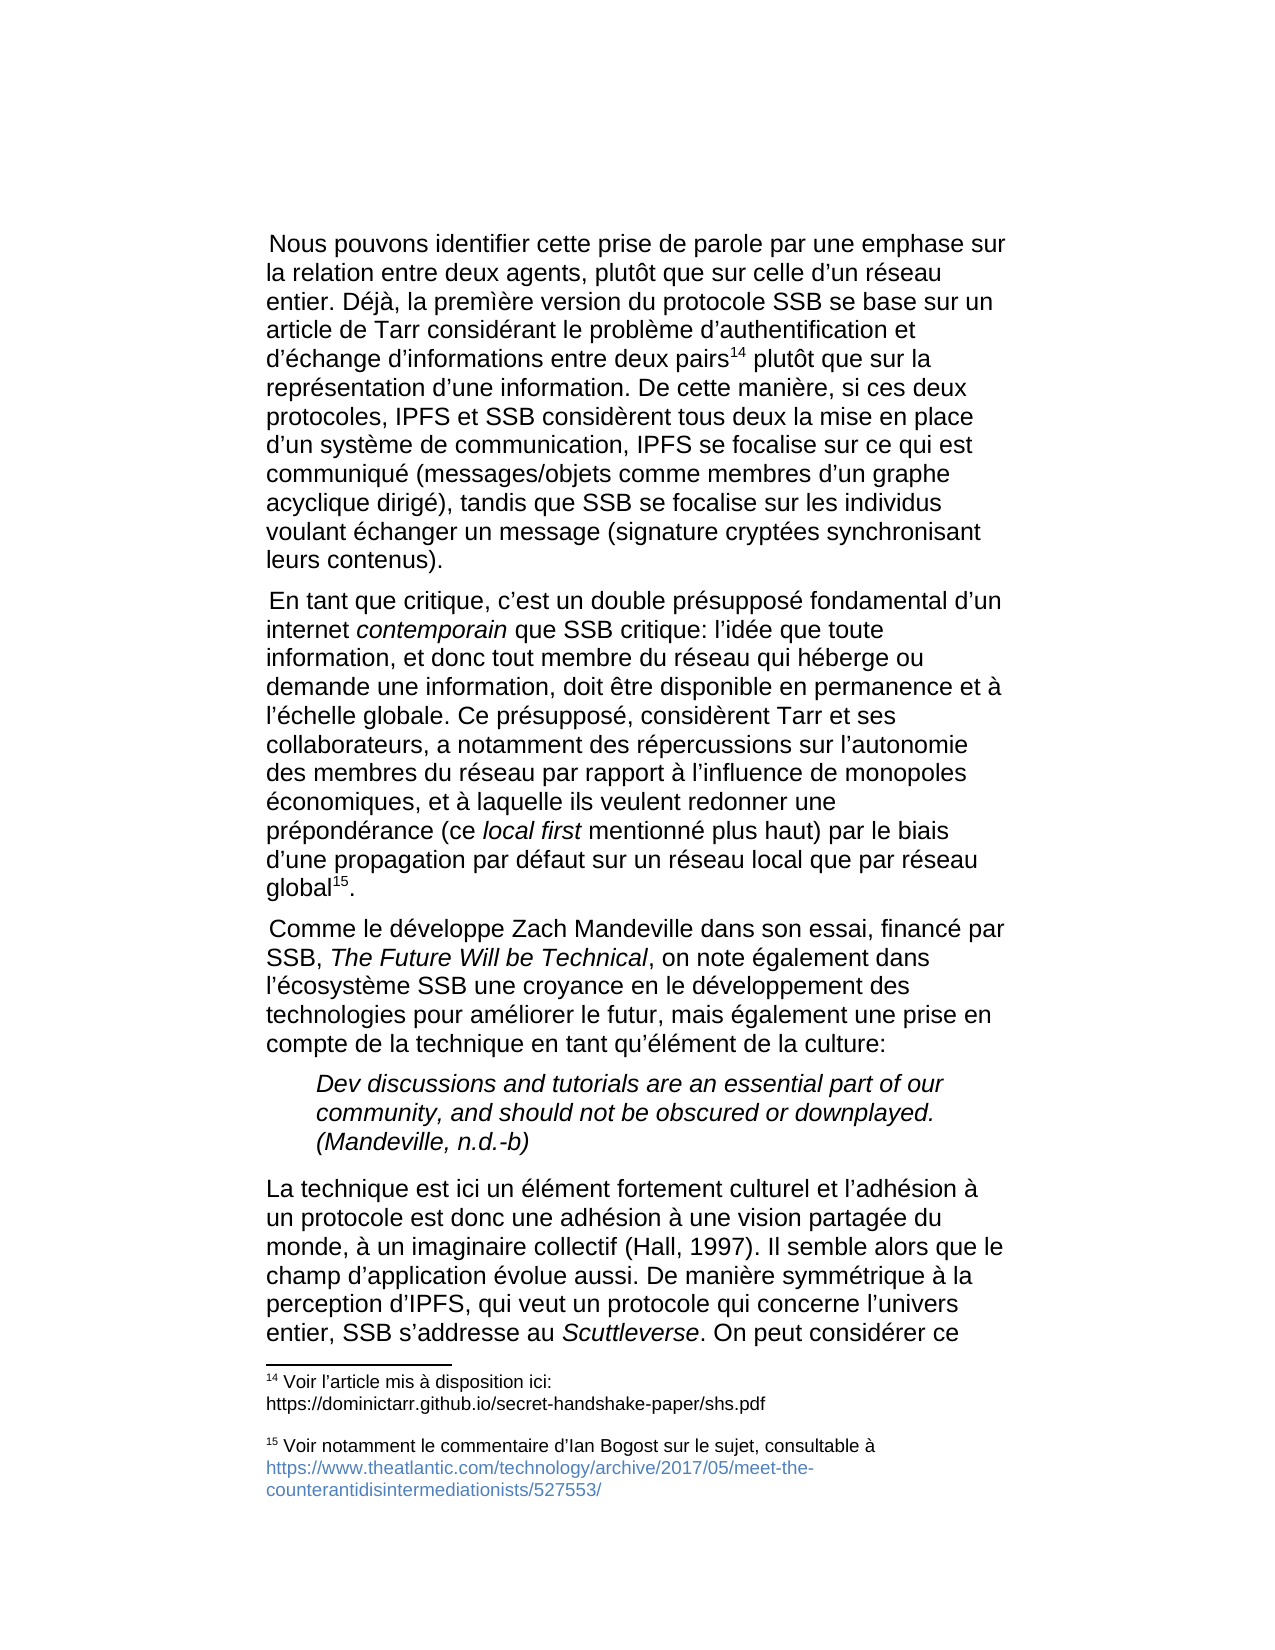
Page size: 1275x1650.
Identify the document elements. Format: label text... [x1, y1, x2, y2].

text Nous pouvons identifier cette prise de parole par une emphase sur la relation entre deux agents, plutôt que sur celle d’un réseau entier. Déjà, la premìère version du protocole SSB se base sur un article de Tarr considérant le problème d’authentification et d’échange d’informations entre deux pairs plutôt que sur la représentation d’une information. De cette manière, si ces deux protocoles, IPFS et SSB considèrent tous deux la mise en place d’un système de communication, IPFS se focalise sur ce qui est communiqué (messages/objets comme membres d’un graphe acyclique dirigé), tandis que SSB se focalise sur les individus voulant échanger un message (signature cryptées synchronisant leurs contenus). [266, 229, 1009, 574]
text La technique est ici un élément fortement culturel et l’adhésion à un protocole est donc une adhésion à une vision partagée du monde, à un imaginaire collectif (Hall, 1997). Il semble alors que le champ d’application évolue aussi. De manière symmétrique à la perception d’IPFS, qui veut un protocole qui concerne l’univers entier, SSB s’addresse au Scuttleverse. On peut considérer ce [266, 1174, 1009, 1347]
text Dev discussions and tutorials are an essential part of our community, and should not be obscured or downplayed.(Mandeville, n.d.-b) [316, 1069, 959, 1156]
text Voir notamment le commentaire d’Ian Bogost sur le sujet, consultable à https://www.theatlantic.com/technology/archive/2017/05/meet-the-counterantidisintermediationists/527553/ [266, 1435, 1009, 1500]
text Comme le développe Zach Mandeville dans son essai, financé par SSB, The Future Will be Technical, on note également dans l’écosystème SSB une croyance en le développement des technologies pour améliorer le futur, mais également une prise en compte de la technique en tant qu’élément de la culture: [266, 914, 1009, 1058]
text En tant que critique, c’est un double présupposé fondamental d’un internet contemporain que SSB critique: l’idée que toute information, et donc tout membre du réseau qui héberge ou demande une information, doit être disponible en permanence et à l’échelle globale. Ce présupposé, considèrent Tarr et ses collaborateurs, a notamment des répercussions sur l’autonomie des membres du réseau par rapport à l’influence de monopoles économiques, et à laquelle ils veulent redonner une prépondérance (ce local first mentionné plus haut) par le biais d’une propagation par défaut sur un réseau local que par réseau global. [266, 586, 1009, 902]
text Voir l’article mis à disposition ici: https://dominictarr.github.io/secret-handshake-paper/shs.pdf [266, 1371, 1009, 1414]
